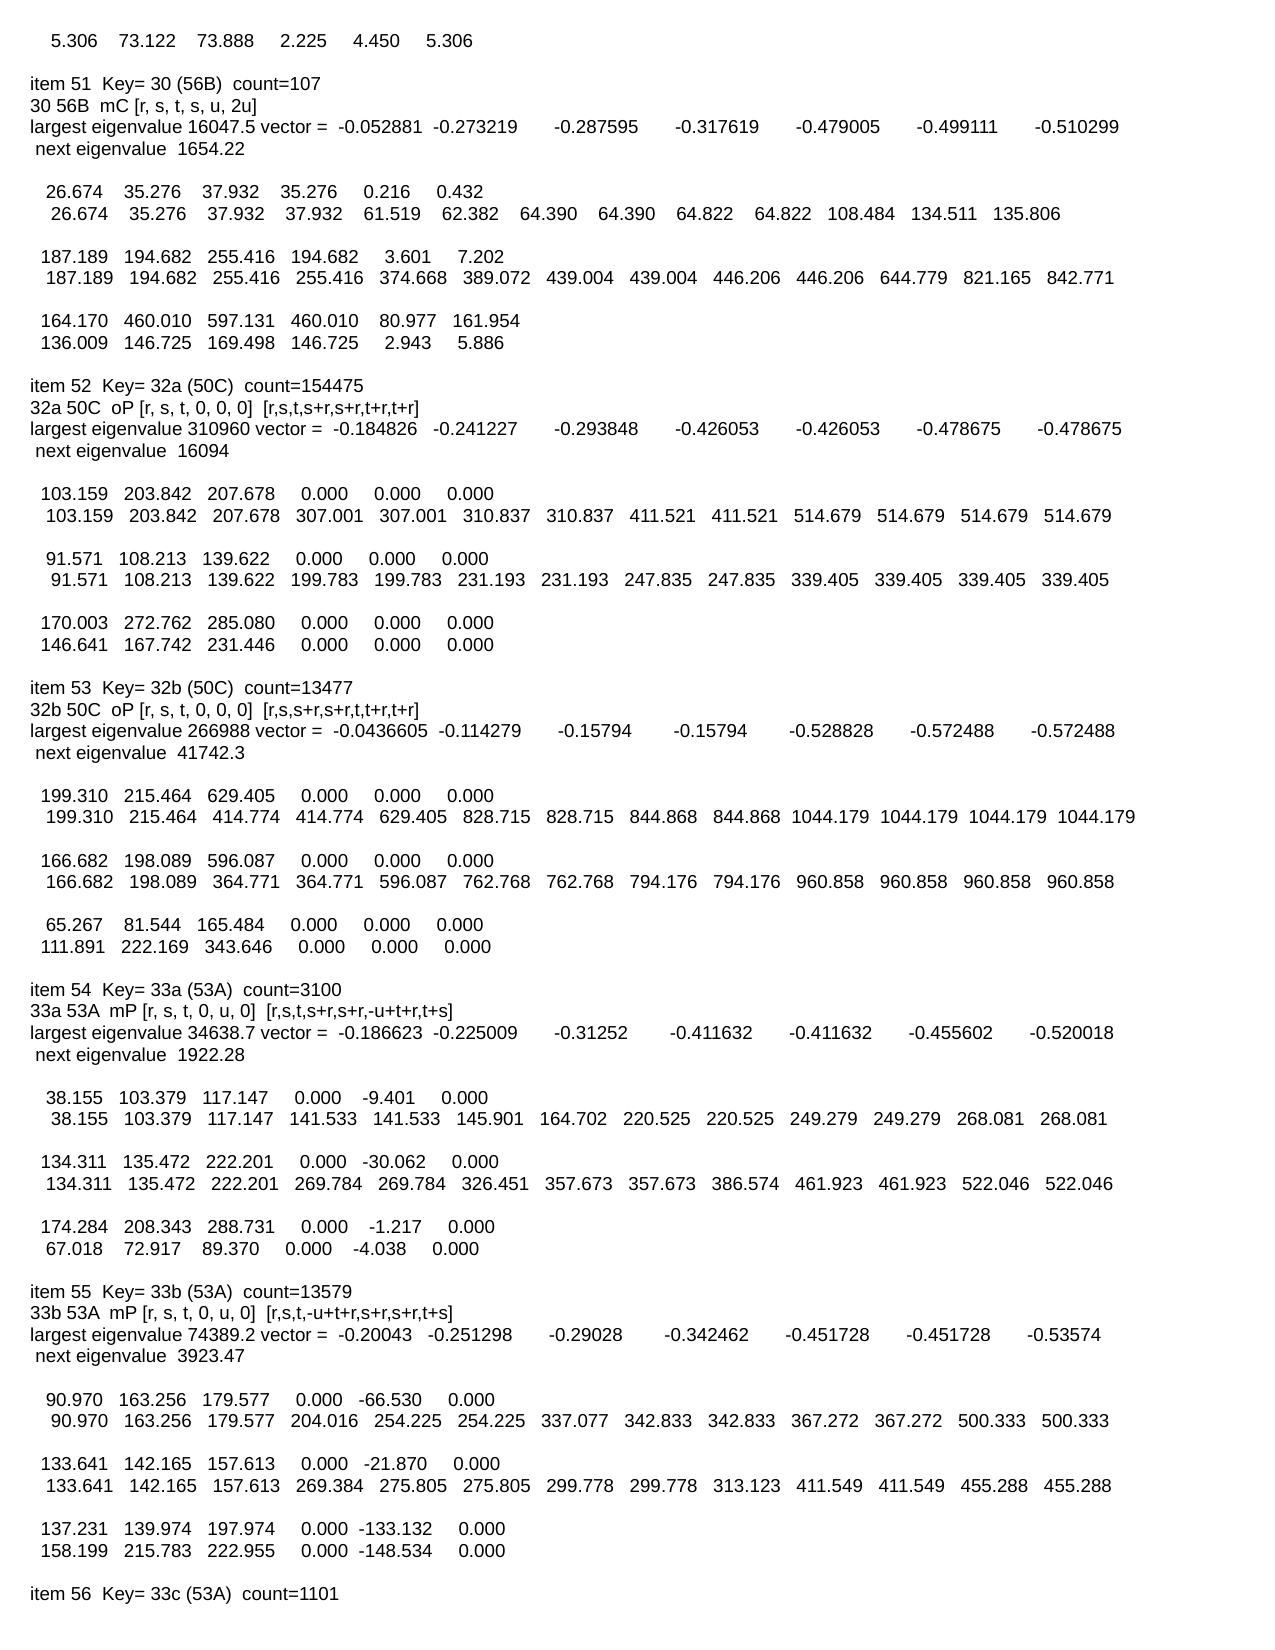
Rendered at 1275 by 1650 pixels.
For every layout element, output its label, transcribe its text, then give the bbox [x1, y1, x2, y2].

text 134.311 135.472 222.201 0.000 -30.062 0.000 [30, 1151, 1245, 1173]
text 91.571 108.213 139.622 0.000 0.000 0.000 [30, 547, 1245, 569]
text 38.155 103.379 117.147 141.533 141.533 145.901 164.702 220.525 220.525 249.279 249.279 268.081 268.081 [30, 1108, 1245, 1130]
text next eigenvalue 1922.28 [30, 1043, 1245, 1065]
text 38.155 103.379 117.147 0.000 -9.401 0.000 [30, 1087, 1245, 1108]
text 5.306 73.122 73.888 2.225 4.450 5.306 [30, 30, 1245, 52]
text largest eigenvalue 266988 vector = -0.0436605 -0.114279 -0.15794 -0.15794 -0.528828 -0.572488 -0.572488 [30, 720, 1245, 742]
text 134.311 135.472 222.201 269.784 269.784 326.451 357.673 357.673 386.574 461.923 461.923 522.046 522.046 [30, 1173, 1245, 1194]
text next eigenvalue 3923.47 [30, 1345, 1245, 1367]
text 187.189 194.682 255.416 194.682 3.601 7.202 [30, 246, 1245, 267]
text 91.571 108.213 139.622 199.783 199.783 231.193 231.193 247.835 247.835 339.405 339.405 339.405 339.405 [30, 569, 1245, 591]
text 26.674 35.276 37.932 37.932 61.519 62.382 64.390 64.390 64.822 64.822 108.484 134.511 135.806 [30, 202, 1245, 224]
text next eigenvalue 41742.3 [30, 742, 1245, 763]
text next eigenvalue 1654.22 [30, 138, 1245, 159]
text largest eigenvalue 16047.5 vector = -0.052881 -0.273219 -0.287595 -0.317619 -0.479005 -0.499111 -0.510299 [30, 116, 1245, 138]
text 137.231 139.974 197.974 0.000 -133.132 0.000 [30, 1518, 1245, 1539]
text 33a 53A mP [r, s, t, 0, u, 0] [r,s,t,s+r,s+r,-u+t+r,t+s] [30, 1000, 1245, 1022]
text 170.003 272.762 285.080 0.000 0.000 0.000 [30, 612, 1245, 634]
text 164.170 460.010 597.131 460.010 80.977 161.954 [30, 310, 1245, 332]
text item 53 Key= 32b (50C) count=13477 [30, 677, 1245, 698]
text 32b 50C oP [r, s, t, 0, 0, 0] [r,s,s+r,s+r,t,t+r,t+r] [30, 698, 1245, 720]
text 65.267 81.544 165.484 0.000 0.000 0.000 [30, 914, 1245, 936]
text item 56 Key= 33c (53A) count=1101 [30, 1582, 1245, 1604]
text 90.970 163.256 179.577 0.000 -66.530 0.000 [30, 1388, 1245, 1410]
text 166.682 198.089 596.087 0.000 0.000 0.000 [30, 849, 1245, 871]
text 26.674 35.276 37.932 35.276 0.216 0.432 [30, 181, 1245, 202]
text 111.891 222.169 343.646 0.000 0.000 0.000 [30, 936, 1245, 957]
text 103.159 203.842 207.678 307.001 307.001 310.837 310.837 411.521 411.521 514.679 514.679 514.679 514.679 [30, 504, 1245, 526]
text 33b 53A mP [r, s, t, 0, u, 0] [r,s,t,-u+t+r,s+r,s+r,t+s] [30, 1302, 1245, 1324]
text next eigenvalue 16094 [30, 440, 1245, 461]
text 146.641 167.742 231.446 0.000 0.000 0.000 [30, 634, 1245, 655]
text 158.199 215.783 222.955 0.000 -148.534 0.000 [30, 1539, 1245, 1561]
text 199.310 215.464 629.405 0.000 0.000 0.000 [30, 785, 1245, 806]
text 103.159 203.842 207.678 0.000 0.000 0.000 [30, 483, 1245, 504]
text 133.641 142.165 157.613 269.384 275.805 275.805 299.778 299.778 313.123 411.549 411.549 455.288 455.288 [30, 1475, 1245, 1496]
text largest eigenvalue 34638.7 vector = -0.186623 -0.225009 -0.31252 -0.411632 -0.411632 -0.455602 -0.520018 [30, 1022, 1245, 1043]
text item 52 Key= 32a (50C) count=154475 [30, 375, 1245, 397]
text 174.284 208.343 288.731 0.000 -1.217 0.000 [30, 1216, 1245, 1237]
text 166.682 198.089 364.771 364.771 596.087 762.768 762.768 794.176 794.176 960.858 960.858 960.858 960.858 [30, 871, 1245, 892]
text item 55 Key= 33b (53A) count=13579 [30, 1281, 1245, 1302]
text 136.009 146.725 169.498 146.725 2.943 5.886 [30, 332, 1245, 353]
text item 51 Key= 30 (56B) count=107 [30, 73, 1245, 95]
text item 54 Key= 33a (53A) count=3100 [30, 979, 1245, 1000]
text 133.641 142.165 157.613 0.000 -21.870 0.000 [30, 1453, 1245, 1475]
text 32a 50C oP [r, s, t, 0, 0, 0] [r,s,t,s+r,s+r,t+r,t+r] [30, 397, 1245, 418]
text largest eigenvalue 310960 vector = -0.184826 -0.241227 -0.293848 -0.426053 -0.426053 -0.478675 -0.478675 [30, 418, 1245, 440]
text 90.970 163.256 179.577 204.016 254.225 254.225 337.077 342.833 342.833 367.272 367.272 500.333 500.333 [30, 1410, 1245, 1432]
text 199.310 215.464 414.774 414.774 629.405 828.715 828.715 844.868 844.868 1044.179 1044.179 1044.179 1044.179 [30, 806, 1245, 828]
text 30 56B mC [r, s, t, s, u, 2u] [30, 95, 1245, 116]
text 187.189 194.682 255.416 255.416 374.668 389.072 439.004 439.004 446.206 446.206 644.779 821.165 842.771 [30, 267, 1245, 289]
text 67.018 72.917 89.370 0.000 -4.038 0.000 [30, 1237, 1245, 1259]
text largest eigenvalue 74389.2 vector = -0.20043 -0.251298 -0.29028 -0.342462 -0.451728 -0.451728 -0.53574 [30, 1324, 1245, 1345]
